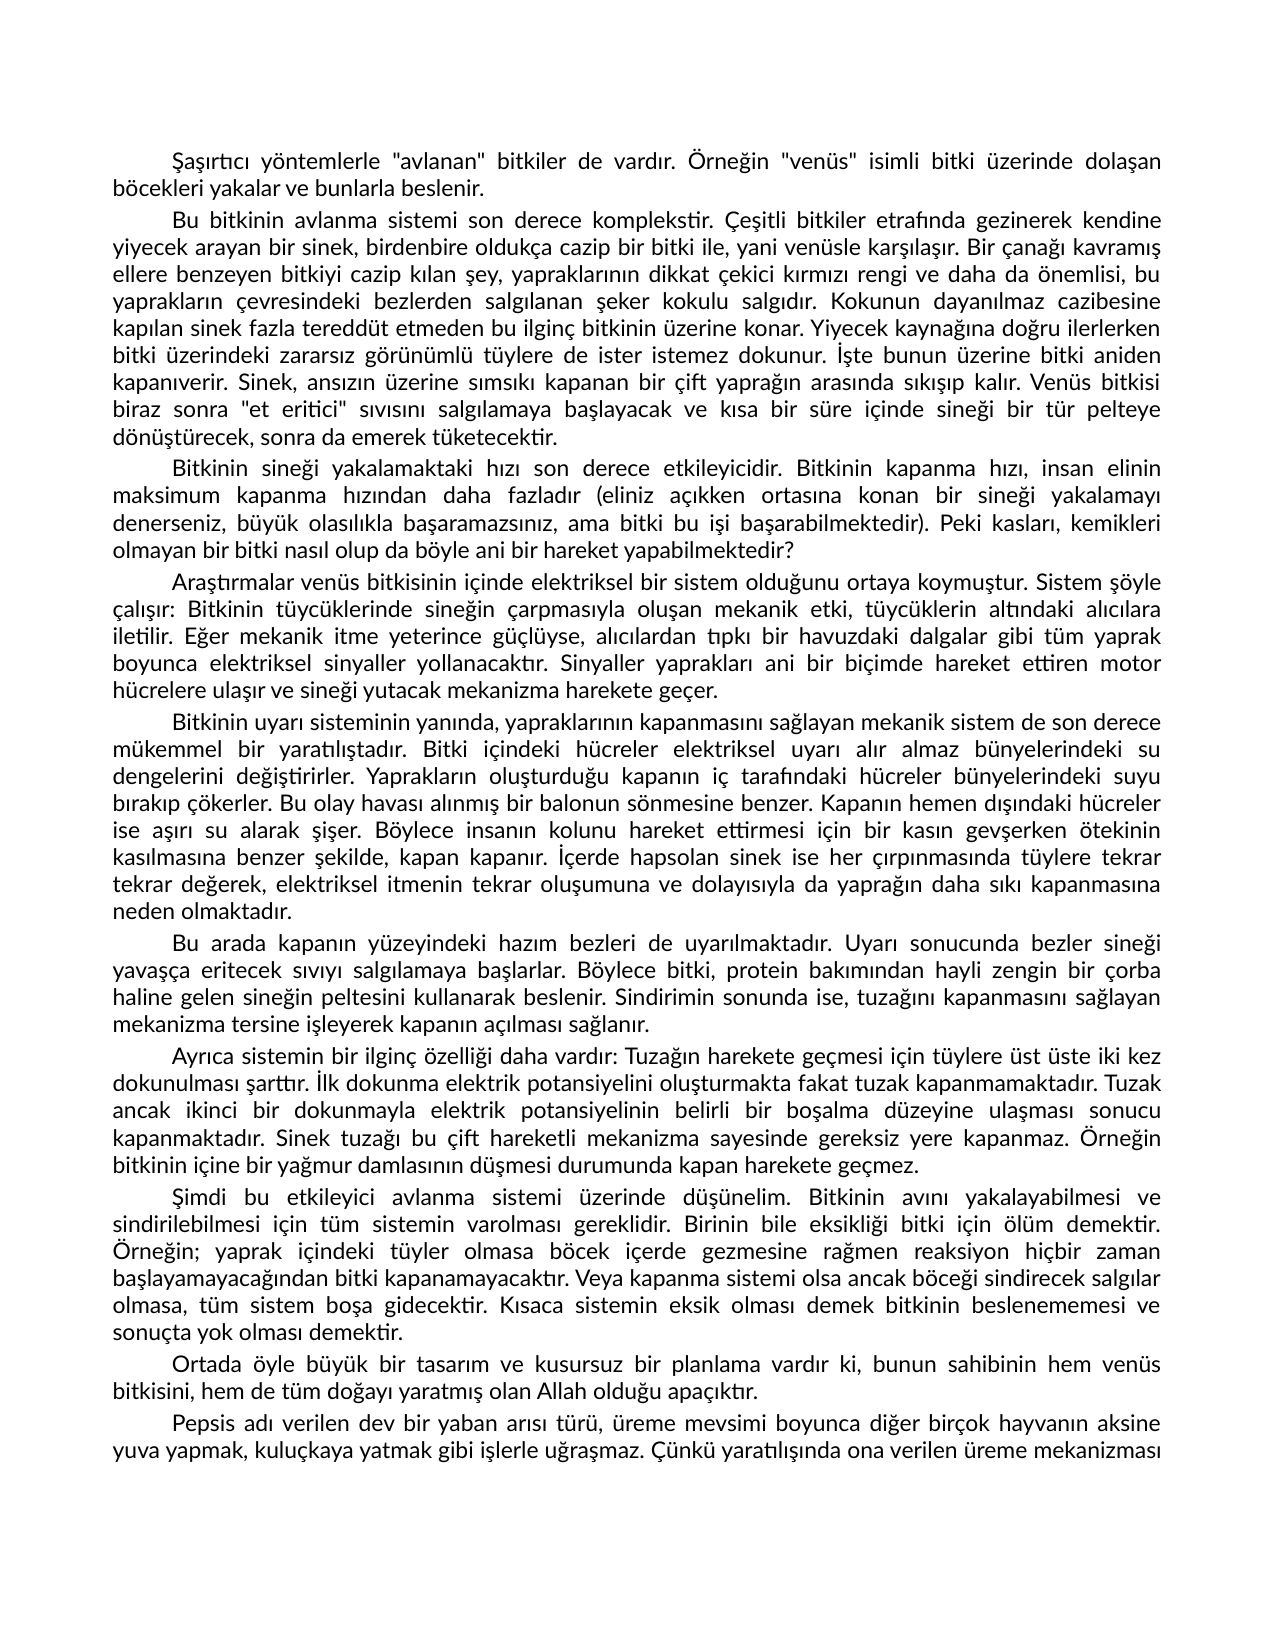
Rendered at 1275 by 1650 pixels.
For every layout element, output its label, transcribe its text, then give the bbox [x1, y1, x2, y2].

text Bu bitkinin avlanma sistemi son derece komplekstir. Çeşitli bitkiler etrafında gezinerek kendine yiyecek arayan bir sinek, birdenbire oldukça cazip bir bitki ile, yani venüsle karşılaşır. Bir çanağı kavramış ellere benzeyen bitkiyi cazip kılan şey, yapraklarının dikkat çekici kırmızı rengi ve daha da önemlisi, bu yaprakların çevresindeki bezlerden salgılanan şeker kokulu salgıdır. Kokunun dayanılmaz cazibesine kapılan sinek fazla tereddüt etmeden bu ilginç bitkinin üzerine konar. Yiyecek kaynağına doğru ilerlerken bitki üzerindeki zararsız görünümlü tüylere de ister istemez dokunur. İşte bunun üzerine bitki aniden kapanıverir. Sinek, ansızın üzerine sımsıkı kapanan bir çift yaprağın arasında sıkışıp kalır. Venüs bitkisi biraz sonra "et eritici" sıvısını salgılamaya başlayacak ve kısa bir süre içinde sineği bir tür pelteye dönüştürecek, sonra da emerek tüketecektir. [112, 207, 1162, 450]
text Bitkinin uyarı sisteminin yanında, yapraklarının kapanmasını sağlayan mekanik sistem de son derece mükemmel bir yaratılıştadır. Bitki içindeki hücreler elektriksel uyarı alır almaz bünyelerindeki su dengelerini değiştirirler. Yaprakların oluşturduğu kapanın iç tarafındaki hücreler bünyelerindeki suyu bırakıp çökerler. Bu olay havası alınmış bir balonun sönmesine benzer. Kapanın hemen dışındaki hücreler ise aşırı su alarak şişer. Böylece insanın kolunu hareket ettirmesi için bir kasın gevşerken ötekinin kasılmasına benzer şekilde, kapan kapanır. İçerde hapsolan sinek ise her çırpınmasında tüylere tekrar tekrar değerek, elektriksel itmenin tekrar oluşumuna ve dolayısıyla da yaprağın daha sıkı kapanmasına neden olmaktadır. [112, 708, 1162, 925]
text Şaşırtıcı yöntemlerle "avlanan" bitkiler de vardır. Örneğin "venüs" isimli bitki üzerinde dolaşan böcekleri yakalar ve bunlarla beslenir. [112, 148, 1162, 202]
text Bu arada kapanın yüzeyindeki hazım bezleri de uyarılmaktadır. Uyarı sonucunda bezler sineği yavaşça eritecek sıvıyı salgılamaya başlarlar. Böylece bitki, protein bakımından hayli zengin bir çorba haline gelen sineğin peltesini kullanarak beslenir. Sindirimin sonunda ise, tuzağını kapanmasını sağlayan mekanizma tersine işleyerek kapanın açılması sağlanır. [112, 930, 1162, 1038]
text Araştırmalar venüs bitkisinin içinde elektriksel bir sistem olduğunu ortaya koymuştur. Sistem şöyle çalışır: Bitkinin tüycüklerinde sineğin çarpmasıyla oluşan mekanik etki, tüycüklerin altındaki alıcılara iletilir. Eğer mekanik itme yeterince güçlüyse, alıcılardan tıpkı bir havuzdaki dalgalar gibi tüm yaprak boyunca elektriksel sinyaller yollanacaktır. Sinyaller yaprakları ani bir biçimde hareket ettiren motor hücrelere ulaşır ve sineği yutacak mekanizma harekete geçer. [112, 568, 1162, 704]
text Ortada öyle büyük bir tasarım ve kusursuz bir planlama vardır ki, bunun sahibinin hem venüs bitkisini, hem de tüm doğayı yaratmış olan Allah olduğu apaçıktır. [112, 1351, 1162, 1405]
text Pepsis adı verilen dev bir yaban arısı türü, üreme mevsimi boyunca diğer birçok hayvanın aksine yuva yapmak, kuluçkaya yatmak gibi işlerle uğraşmaz. Çünkü yaratılışında ona verilen üreme mekanizması [112, 1409, 1162, 1464]
text Bitkinin sineği yakalamaktaki hızı son derece etkileyicidir. Bitkinin kapanma hızı, insan elinin maksimum kapanma hızından daha fazladır (eliniz açıkken ortasına konan bir sineği yakalamayı denerseniz, büyük olasılıkla başaramazsınız, ama bitki bu işi başarabilmektedir). Peki kasları, kemikleri olmayan bir bitki nasıl olup da böyle ani bir hareket yapabilmektedir? [112, 455, 1162, 563]
text Ayrıca sistemin bir ilginç özelliği daha vardır: Tuzağın harekete geçmesi için tüylere üst üste iki kez dokunulması şarttır. İlk dokunma elektrik potansiyelini oluşturmakta fakat tuzak kapanmamaktadır. Tuzak ancak ikinci bir dokunmayla elektrik potansiyelinin belirli bir boşalma düzeyine ulaşması sonucu kapanmaktadır. Sinek tuzağı bu çift hareketli mekanizma sayesinde gereksiz yere kapanmaz. Örneğin bitkinin içine bir yağmur damlasının düşmesi durumunda kapan harekete geçmez. [112, 1043, 1162, 1178]
text Şimdi bu etkileyici avlanma sistemi üzerinde düşünelim. Bitkinin avını yakalayabilmesi ve sindirilebilmesi için tüm sistemin varolması gereklidir. Birinin bile eksikliği bitki için ölüm demektir. Örneğin; yaprak içindeki tüyler olmasa böcek içerde gezmesine rağmen reaksiyon hiçbir zaman başlayamayacağından bitki kapanamayacaktır. Veya kapanma sistemi olsa ancak böceği sindirecek salgılar olmasa, tüm sistem boşa gidecektir. Kısaca sistemin eksik olması demek bitkinin beslenememesi ve sonuçta yok olması demektir. [112, 1183, 1162, 1346]
